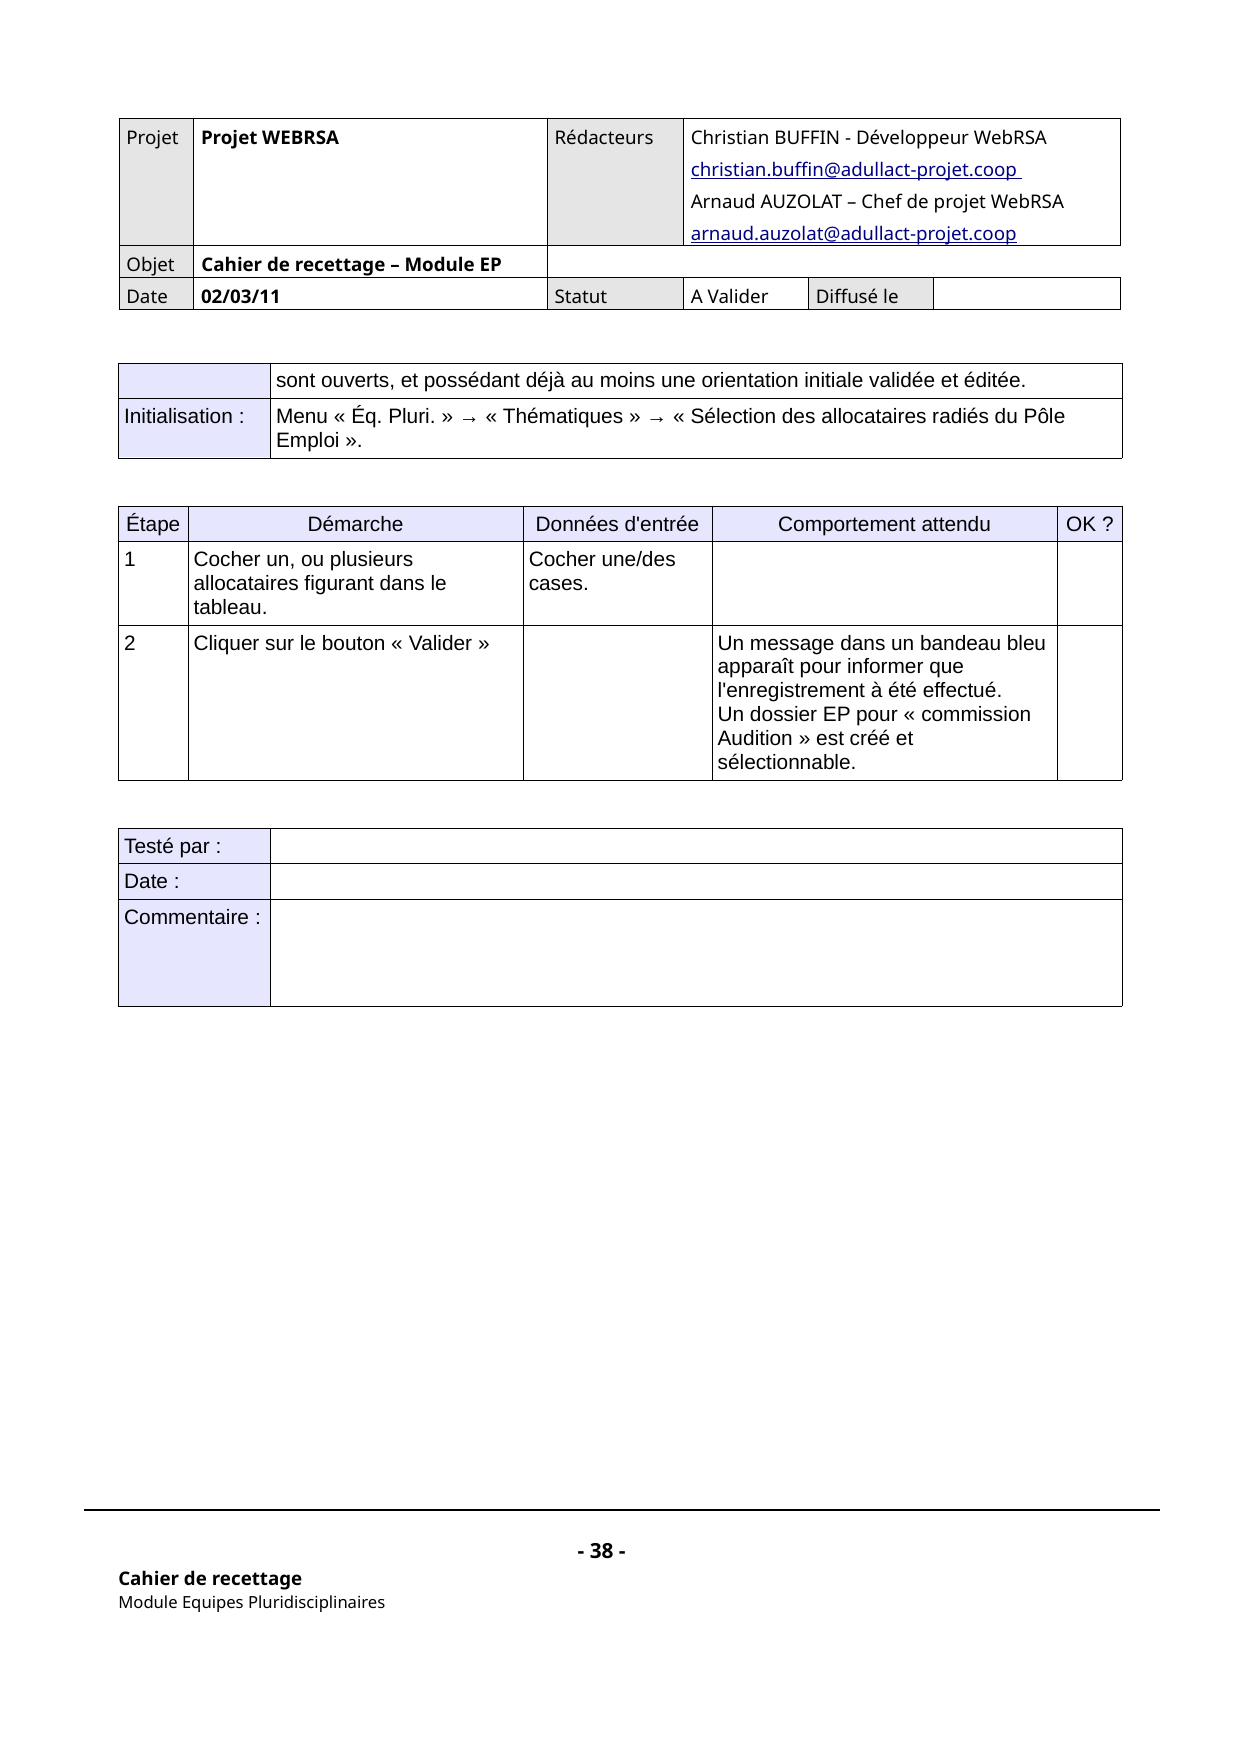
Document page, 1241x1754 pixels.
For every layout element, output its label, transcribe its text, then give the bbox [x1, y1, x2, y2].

table_cell [271, 900, 1122, 1006]
table_cell [1058, 626, 1122, 780]
table_header Comportement attendu [713, 507, 1057, 541]
table_cell Date : [119, 864, 270, 899]
table_cell 1 [119, 542, 188, 624]
table_cell Cocher un, ou plusieurs allocataires figurant dans le tableau. [189, 542, 523, 624]
table_cell sont ouverts, et possédant déjà au moins une orientation initiale validée et éditée. [271, 364, 1122, 398]
table_header Données d'entrée [524, 507, 712, 541]
table_cell Cocher une/des cases. [524, 542, 712, 624]
table_cell Un message dans un bandeau bleu apparaît pour informer que l'enregistrement à été effectué. Un dossier EP pour « commission Audition » est créé et sélectionnable. [713, 626, 1057, 780]
table_cell [524, 626, 712, 780]
table_cell [119, 364, 270, 398]
table_cell Commentaire : [119, 900, 270, 1006]
table_cell [1058, 542, 1122, 624]
table_cell [271, 864, 1122, 899]
table_header Démarche [189, 507, 523, 541]
table_cell Initialisation : [119, 399, 270, 457]
table_cell 2 [119, 626, 188, 780]
table_header OK ? [1058, 507, 1122, 541]
table_cell [713, 542, 1057, 624]
table_cell Menu « Éq. Pluri. » → « Thématiques » → « Sélection des allocataires radiés du Pôle Emploi ». [271, 399, 1122, 457]
table_header [271, 829, 1122, 863]
table_header Testé par : [119, 829, 270, 863]
table_cell Cliquer sur le bouton « Valider » [189, 626, 523, 780]
table_header Étape [119, 507, 188, 541]
